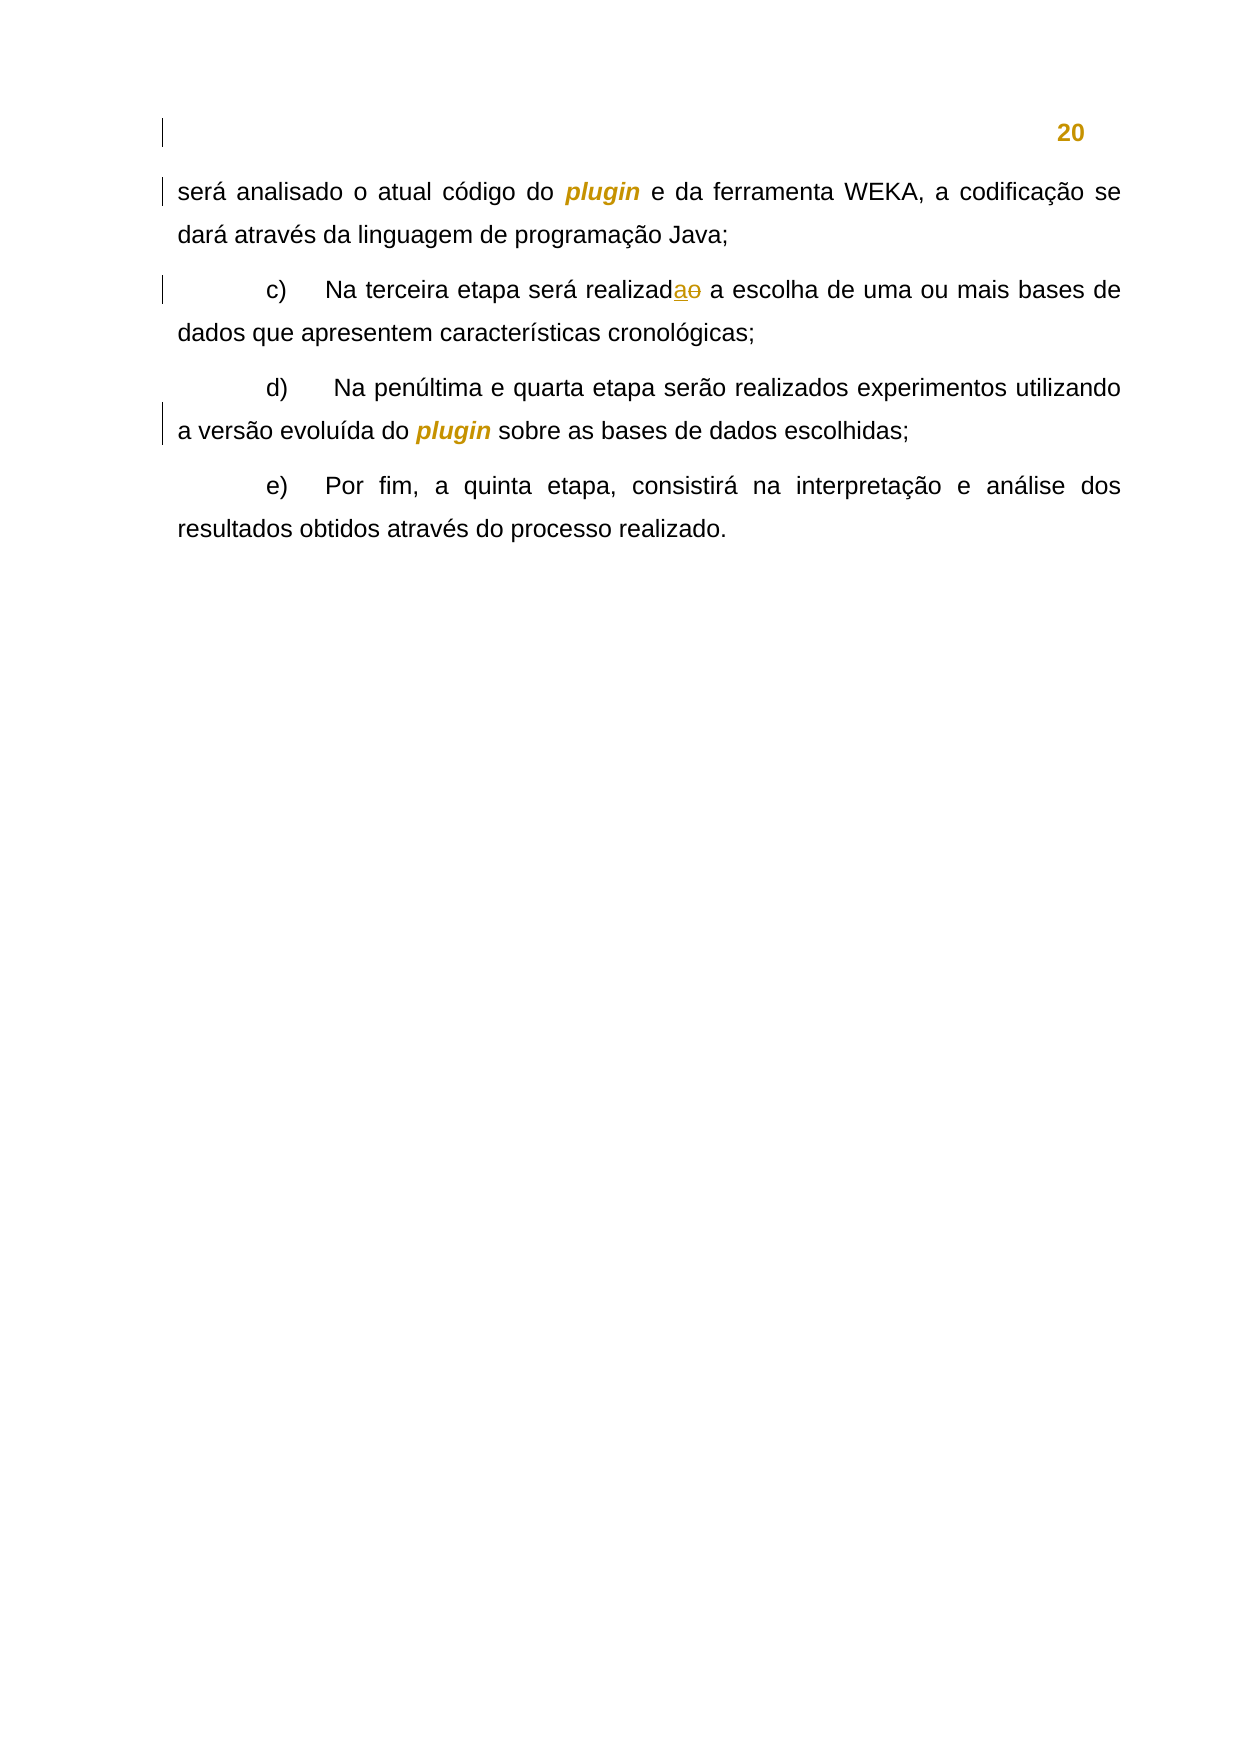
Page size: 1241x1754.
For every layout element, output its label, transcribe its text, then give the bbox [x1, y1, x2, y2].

text c) Na terceira etapa será realizada a escolha de uma ou mais bases de dados que apresentem características cronológicas; [177, 275, 1122, 347]
text e) Por fim, a quinta etapa, consistirá na interpretação e análise dos resultados obtidos através do processo realizado. [177, 471, 1122, 543]
text será analisado o atual código do plugin e da ferramenta WEKA, a codificação se dará através da linguagem de programação Java; [177, 177, 1122, 249]
text d) Na penúltima e quarta etapa serão realizados experimentos utilizando a versão evoluída do plugin sobre as bases de dados escolhidas; [177, 373, 1122, 445]
